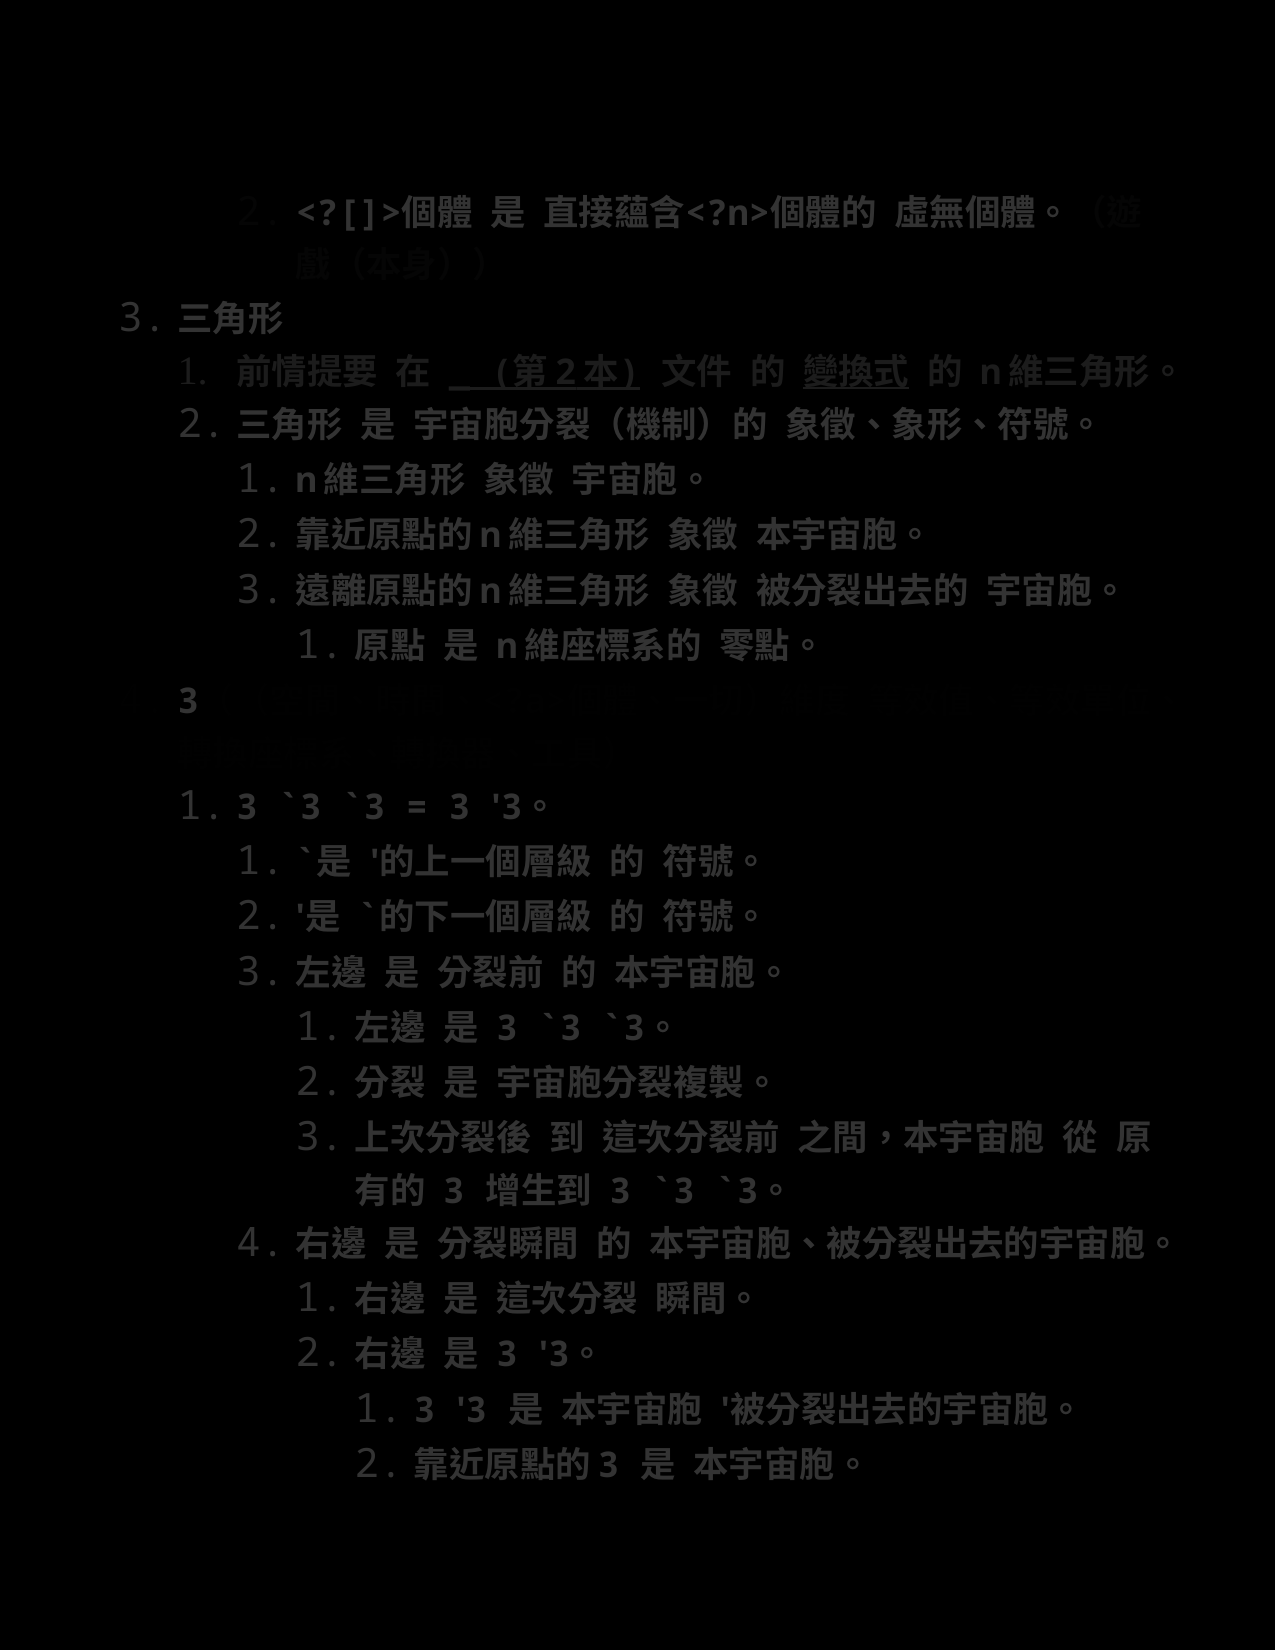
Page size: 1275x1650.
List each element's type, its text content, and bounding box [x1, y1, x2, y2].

list 靠近原點的n維三角形 象徵 本宇宙胞。 [236, 505, 1157, 560]
list 左邊 是 分裂前 的 本宇宙胞。 [236, 942, 1157, 997]
list 3 `3 `3 = 3 '3。 [177, 776, 1157, 831]
list `是 '的上一個層級 的 符號。 [236, 831, 1157, 887]
list 右邊 是 3 '3。 [295, 1324, 1157, 1379]
list n維三角形 象徵 宇宙胞。 [236, 449, 1157, 505]
list 上次分裂後 到 這次分裂前 之間，本宇宙胞 從 原有的 3 增生到 3 `3 `3。 [295, 1107, 1157, 1213]
list 前情提要 在 _ (第2本) 文件 的 變換式 的 n維三角形。 [177, 343, 1157, 394]
list 遠離原點的n維三角形 象徵 被分裂出去的 宇宙胞。 [236, 560, 1157, 615]
list 右邊 是 分裂瞬間 的 本宇宙胞、被分裂出去的宇宙胞。 [236, 1213, 1157, 1268]
list 原點 是 n維座標系的 零點。 [295, 615, 1157, 670]
list 分裂 是 宇宙胞分裂複製。 [295, 1052, 1157, 1107]
list 右邊 是 這次分裂 瞬間。 [295, 1268, 1157, 1324]
list 三角形 [118, 288, 1157, 343]
list 三角形 是 宇宙胞分裂（機制）的 象徵、象形、符號。 [177, 394, 1157, 449]
list <?[]>個體 是 直接蘊含<?n>個體的 虛無個體。（遊戲（本身）） [236, 182, 1157, 288]
list 3（（空間、時間、<?a>個體、一切）維度 等效值、等效單位、轉換座標系、轉換器、工具） [118, 670, 1157, 776]
list 3 '3 是 本宇宙胞 '被分裂出去的宇宙胞。 [354, 1379, 1157, 1434]
list '是 `的下一個層級 的 符號。 [236, 887, 1157, 942]
list 左邊 是 3 `3 `3。 [295, 997, 1157, 1052]
list 靠近原點的3 是 本宇宙胞。 [354, 1434, 1157, 1489]
